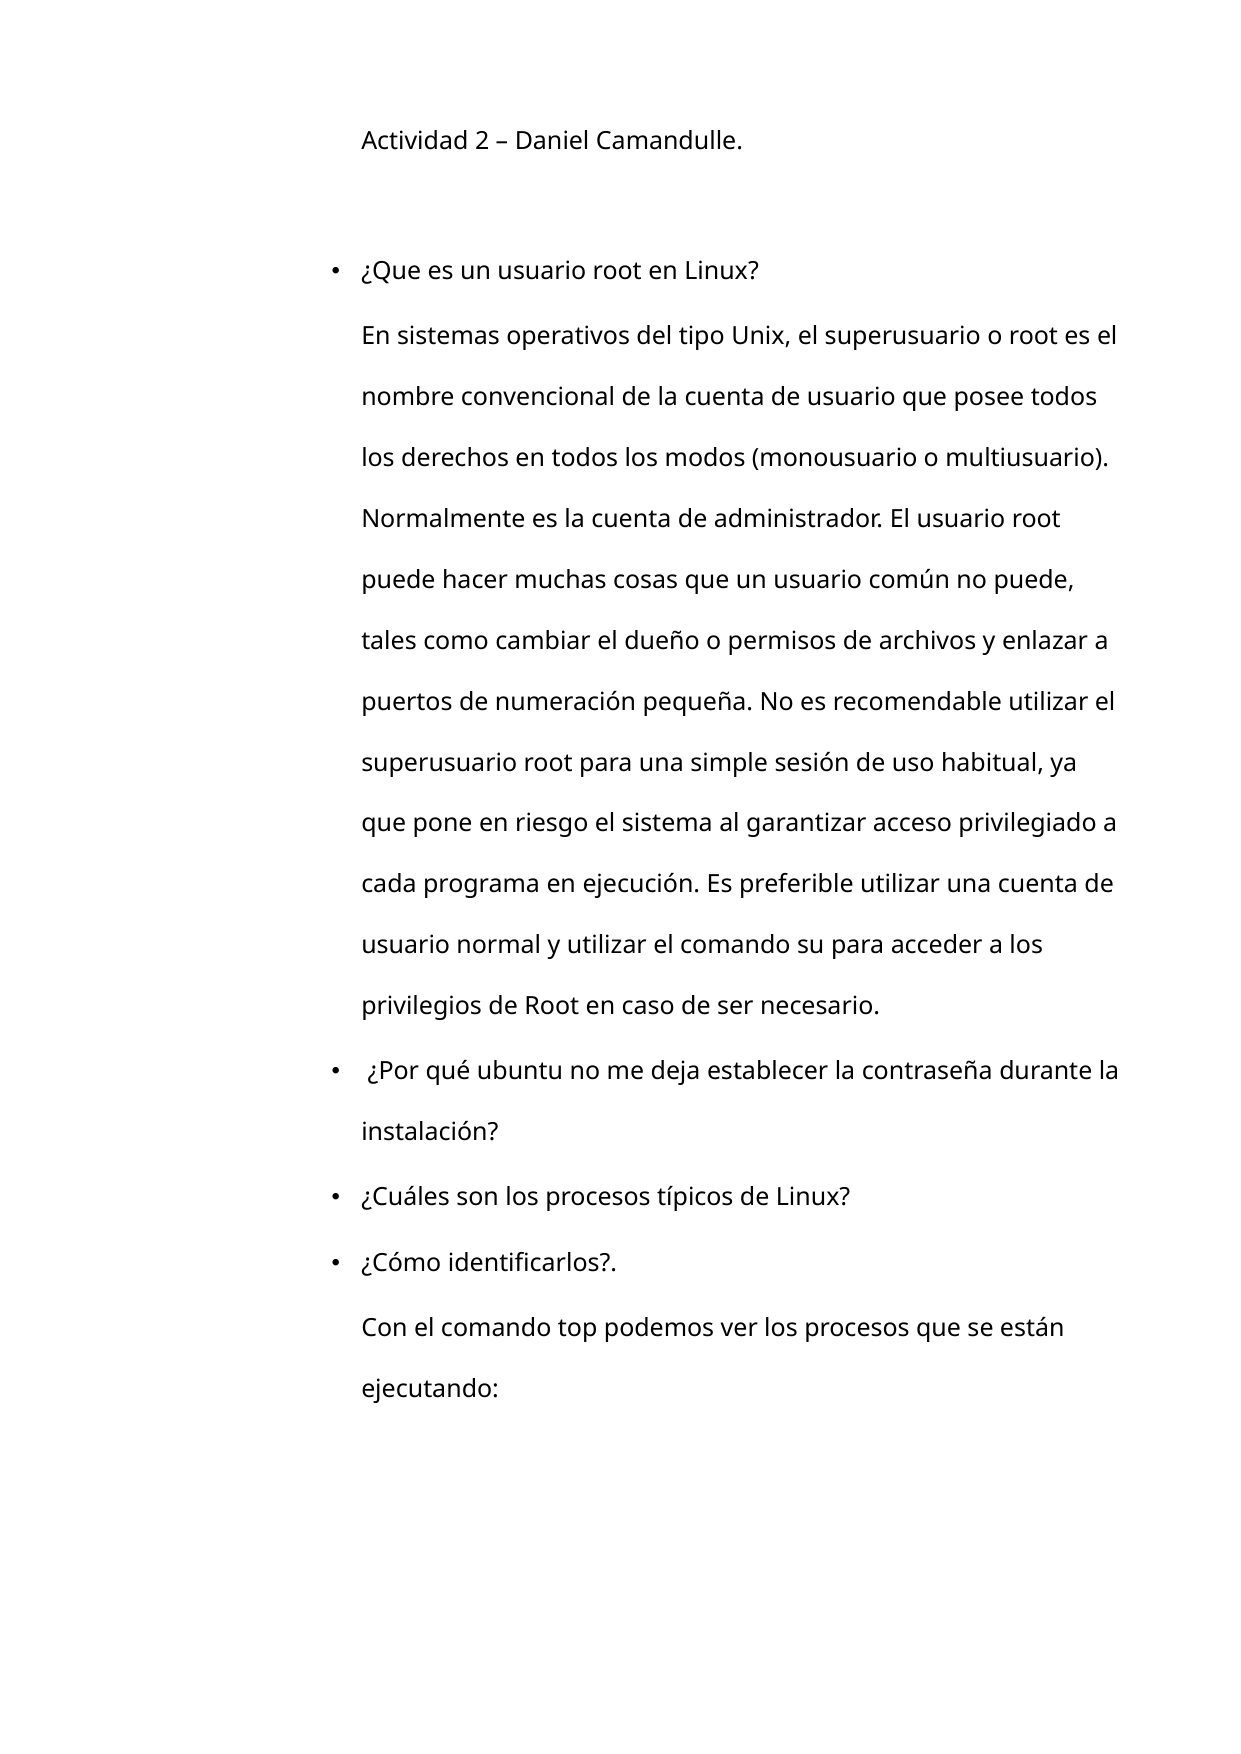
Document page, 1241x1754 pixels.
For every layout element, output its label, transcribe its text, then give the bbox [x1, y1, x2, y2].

list ¿Cuáles son los procesos típicos de Linux? [331, 1179, 1122, 1213]
list En sistemas operativos del tipo Unix, el superusuario o root es el nombre convencional de la cuenta de usuario que posee todos los derechos en todos los modos (monousuario o multiusuario). Normalmente es la cuenta de administrador. El usuario root puede hacer muchas cosas que un usuario común no puede, tales como cambiar el dueño o permisos de archivos y enlazar a puertos de numeración pequeña. No es recomendable utilizar el superusuario root para una simple sesión de uso habitual, ya que pone en riesgo el sistema al garantizar acceso privilegiado a cada programa en ejecución. Es preferible utilizar una cuenta de usuario normal y utilizar el comando su para acceder a los privilegios de Root en caso de ser necesario. [331, 318, 1122, 1022]
list Actividad 2 – Daniel Camandulle. [331, 122, 1122, 156]
list Con el comando top podemos ver los procesos que se están ejecutando: [331, 1309, 1122, 1404]
list ¿Cómo identificarlos?. [331, 1244, 1122, 1278]
list ¿Que es un usuario root en Linux? [331, 252, 1122, 287]
list ¿Por qué ubuntu no me deja establecer la contraseña durante la instalación? [331, 1053, 1122, 1148]
